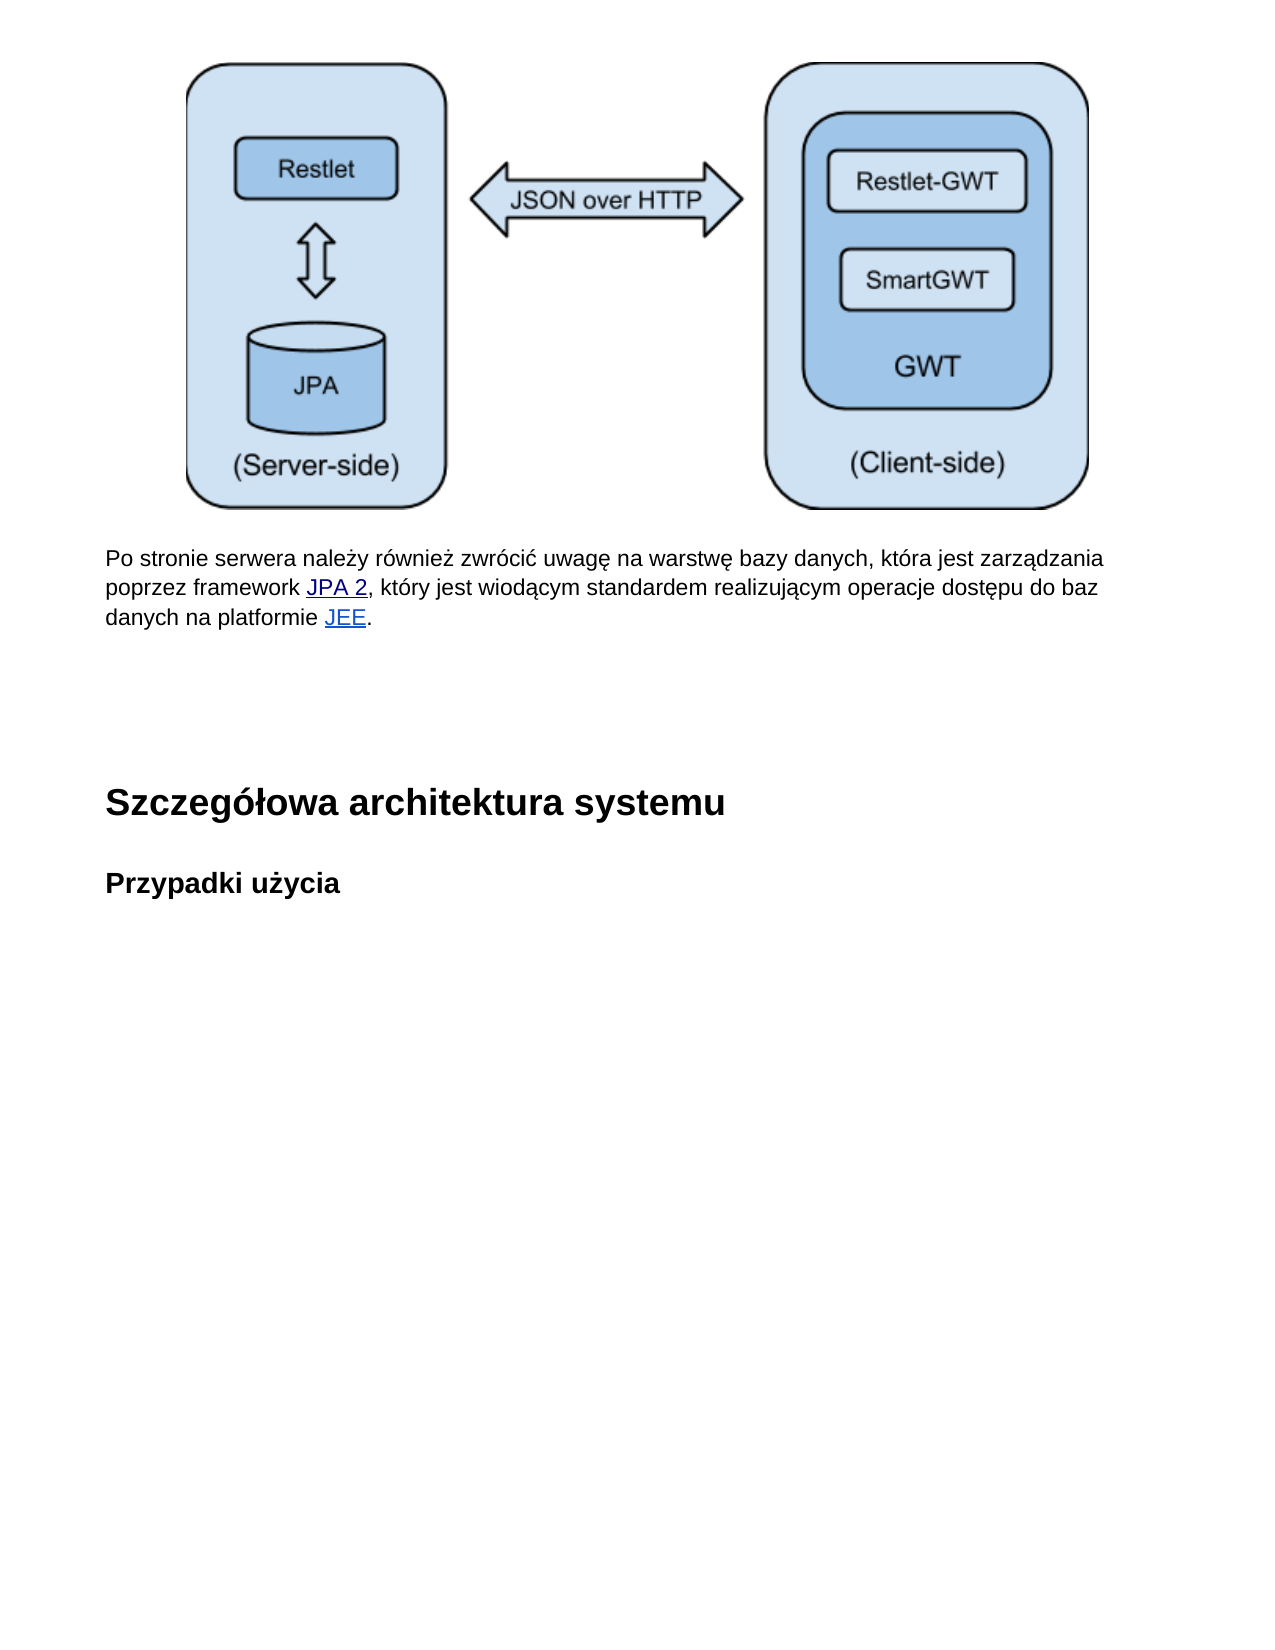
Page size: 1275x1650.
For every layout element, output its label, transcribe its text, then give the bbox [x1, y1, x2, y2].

text Po stronie serwera należy również zwrócić uwagę na warstwę bazy danych, która jest zarządzania poprzez framework JPA 2, który jest wiodącym standardem realizującym operacje dostępu do baz danych na platformie JEE. [105, 545, 1170, 630]
subtitle Szczegółowa architektura systemu [105, 782, 1170, 823]
subtitle Przypadki użycia [105, 867, 1170, 900]
picture [186, 62, 1089, 510]
